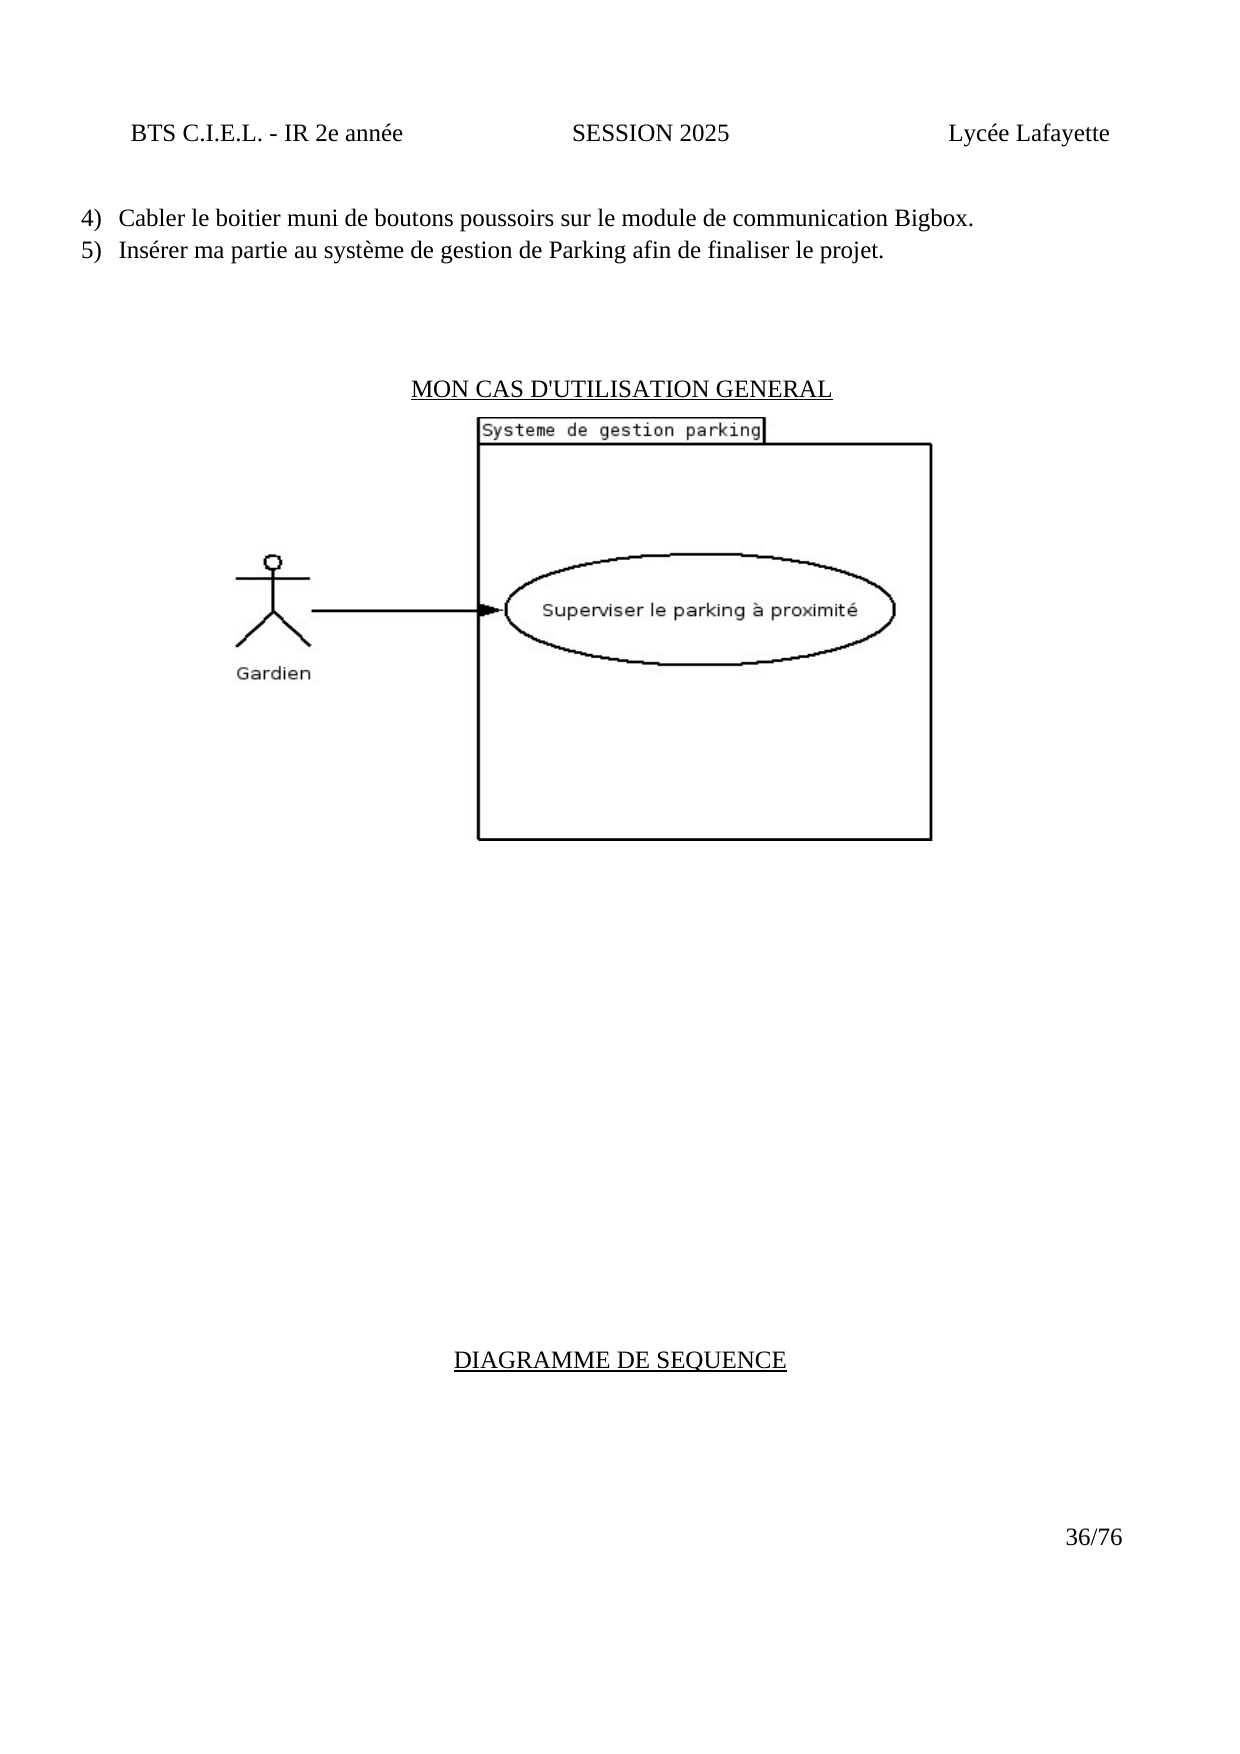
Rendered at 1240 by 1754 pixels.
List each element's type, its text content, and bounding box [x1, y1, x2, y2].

text MON CAS D'UTILISATION GENERAL [411, 374, 1122, 402]
text DIAGRAMME DE SEQUENCE [118, 1345, 1122, 1374]
list Insérer ma partie au système de gestion de Parking afin de finaliser le projet. [81, 235, 1121, 264]
list Cabler le boitier muni de boutons poussoirs sur le module de communication Bigbox. [81, 203, 1121, 232]
picture [233, 417, 933, 841]
